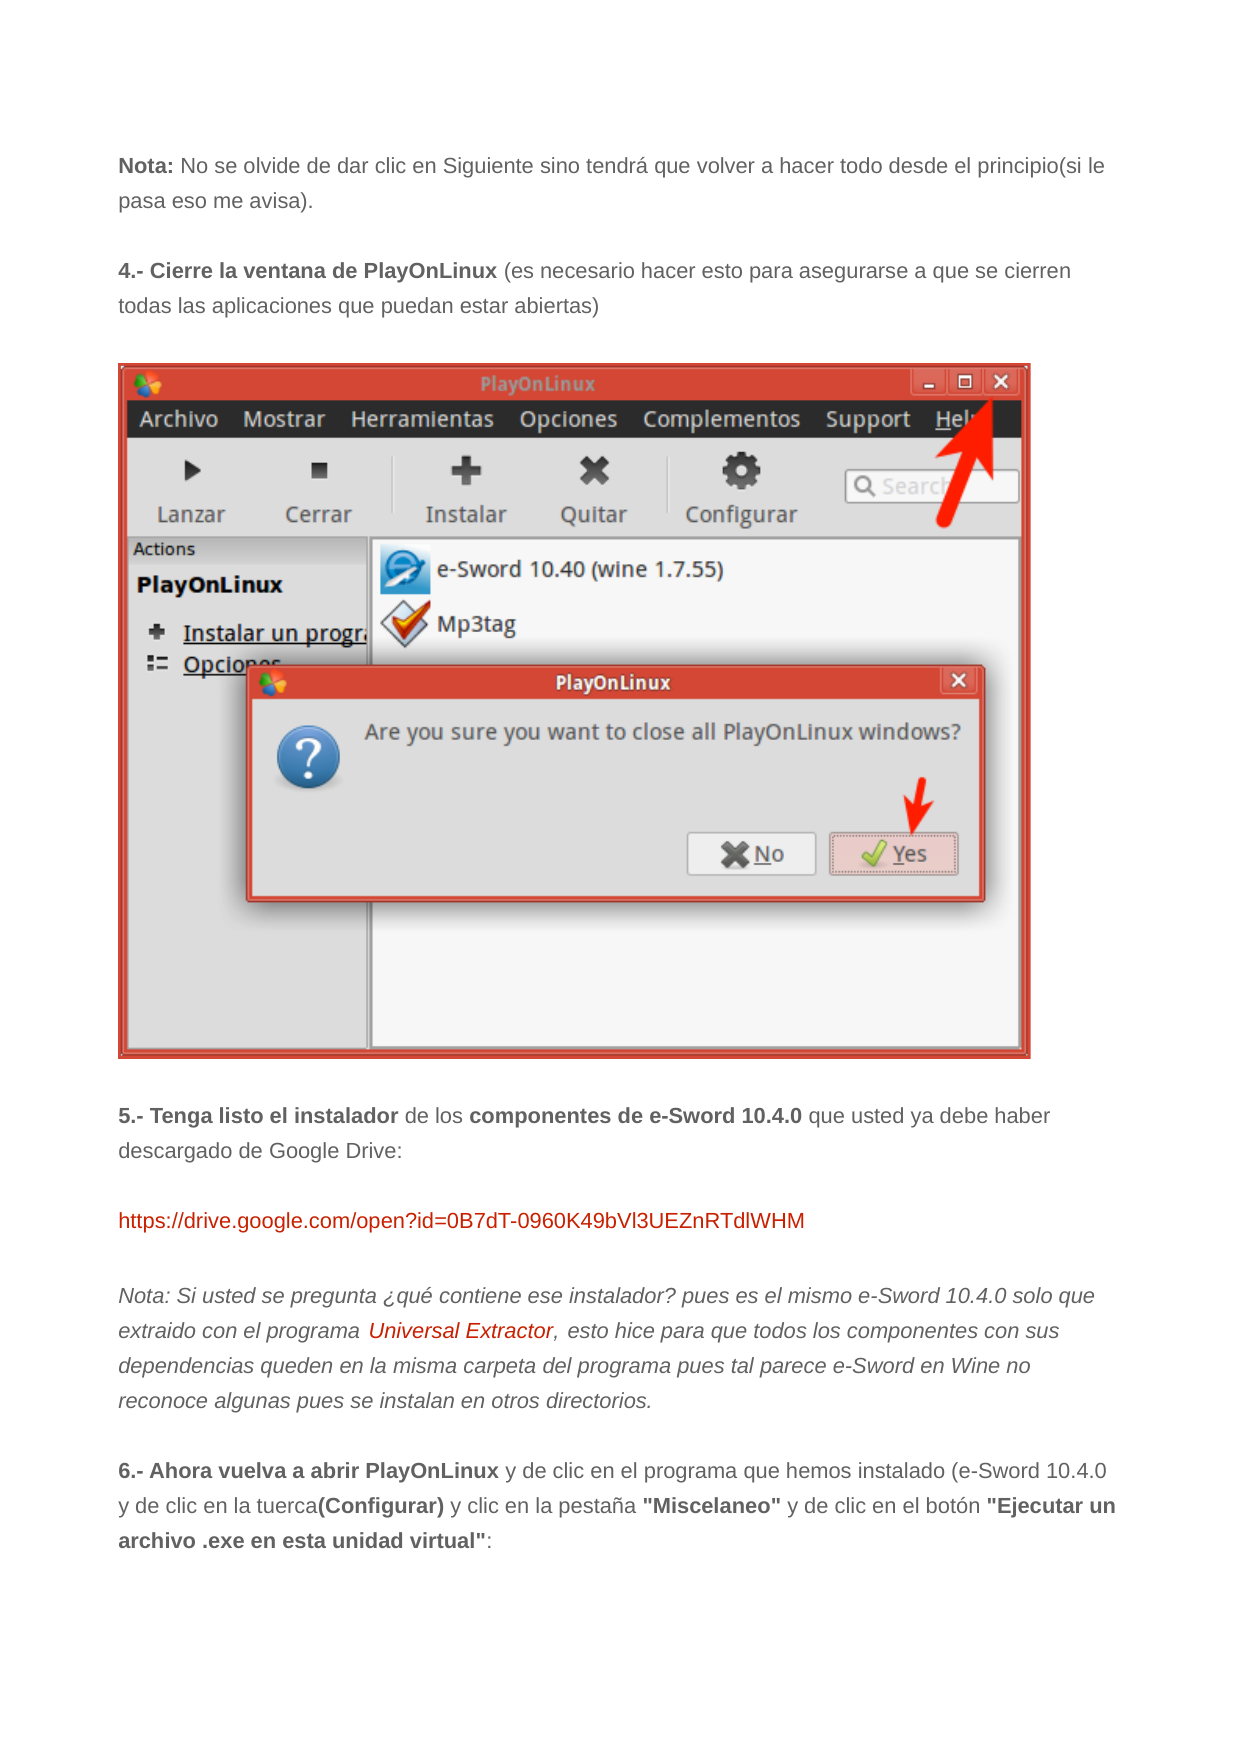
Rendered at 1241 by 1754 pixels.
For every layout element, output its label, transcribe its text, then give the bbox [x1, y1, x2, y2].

text Nota: Si usted se pregunta ¿qué contiene ese instalador? pues es el mismo e-Sword 10.4.0 solo que extraido con el programa Universal Extractor, esto hice para que todos los componentes con sus dependencias queden en la misma carpeta del programa pues tal parece e-Sword en Wine no reconoce algunas pues se instalan en otros directorios. 6.- Ahora vuelva a abrir PlayOnLinux y de clic en el programa que hemos instalado (e-Sword 10.4.0 y de clic en la tuerca(Configurar) y clic en la pestaña "Miscelaneo" y de clic en el botón "Ejecutar un archivo .exe en esta unidad virtual": [118, 1283, 1122, 1588]
text Nota: No se olvide de dar clic en Siguiente sino tendrá que volver a hacer todo desde el principio(si le pasa eso me avisa). 4.- Cierre la ventana de PlayOnLinux (es necesario hacer esto para asegurarse a que se cierren todas las aplicaciones que puedan estar abiertas) 5.- Tenga listo el instalador de los componentes de e-Sword 10.4.0 que usted ya debe haber descargado de Google Drive: https://drive.google.com/open?id=0B7dT-0960K49bVl3UEZnRTdlWHM [118, 118, 1122, 1233]
picture [118, 363, 1031, 1059]
